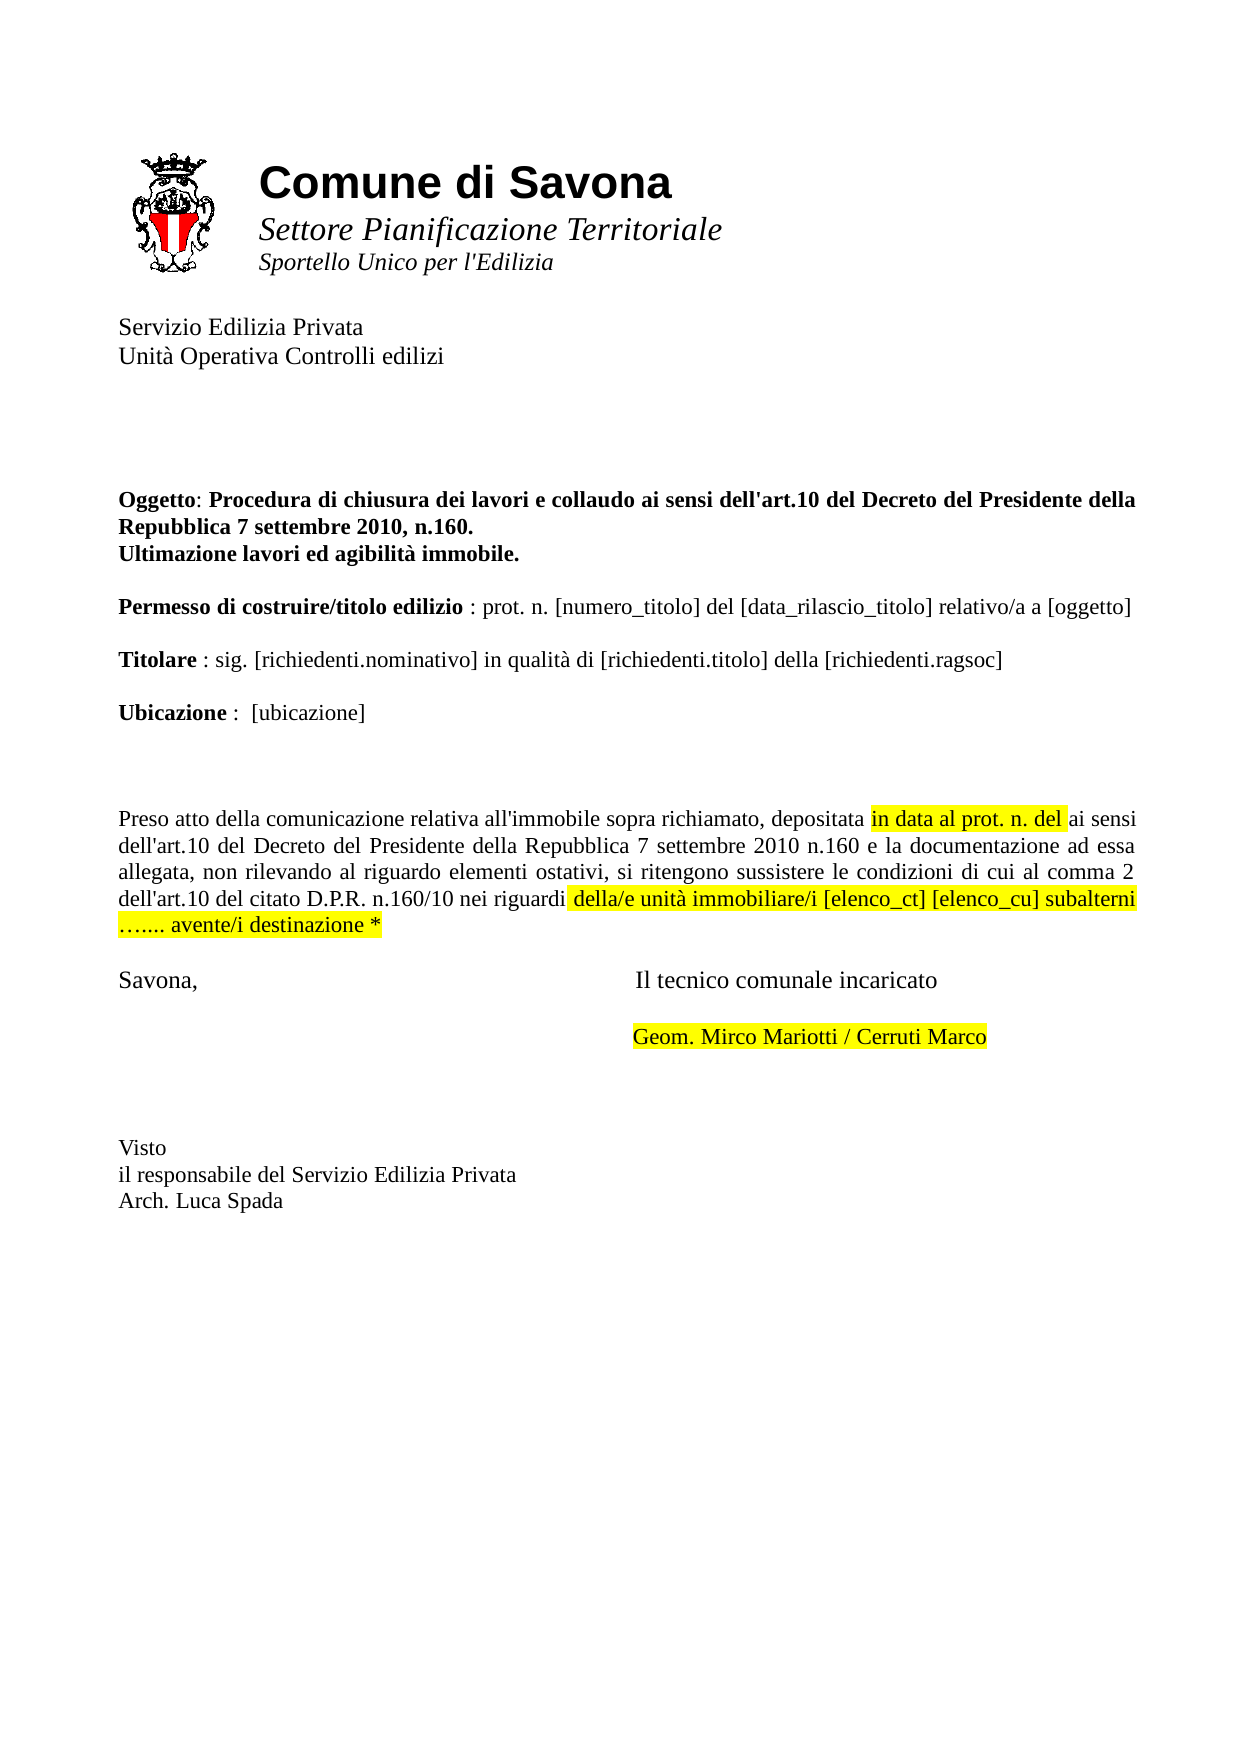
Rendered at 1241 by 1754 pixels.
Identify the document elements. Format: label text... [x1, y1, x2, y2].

text il responsabile del Servizio Edilizia Privata [118, 1160, 1137, 1187]
text Titolare : sig. [richiedenti.nominativo] in qualità di [richiedenti.titolo] della [richiedenti.ragsoc] [118, 646, 1137, 672]
text Visto [118, 1134, 1137, 1160]
text Unità Operativa Controlli edilizi [118, 341, 1137, 370]
text Preso atto della comunicazione relativa all'immobile sopra richiamato, depositata in data al prot. n. del ai sensi dell'art.10 del Decreto del Presidente della Repubblica 7 settembre 2010 n.160 e la documentazione ad essa allegata, non rilevando al riguardo elementi ostativi, si ritengono sussistere le condizioni di cui al comma 2 dell'art.10 del citato D.P.R. n.160/10 nei riguardi della/e unità immobiliare/i [elenco_ct] [elenco_cu] subalterni ….... avente/i destinazione * [118, 805, 1137, 938]
list Settore Pianificazione Territoriale [258, 208, 1121, 247]
text Permesso di costruire/titolo edilizio : prot. n. [numero_titolo] del [data_rilascio_titolo] relativo/a a [oggetto] [118, 593, 1137, 619]
text Ubicazione : [ubicazione] [118, 699, 1137, 725]
subtitle Servizio Edilizia Privata [118, 312, 1137, 341]
text Oggetto: Procedura di chiusura dei lavori e collaudo ai sensi dell'art.10 del Decreto del Presidente della Repubblica 7 settembre 2010, n.160. [118, 486, 1137, 539]
text Savona, Il tecnico comunale incaricato [118, 964, 1137, 993]
list Sportello Unico per l'Edilizia [258, 247, 1121, 276]
text Arch. Luca Spada [118, 1187, 1137, 1213]
text Geom. Mirco Mariotti / Cerruti Marco [487, 1023, 1137, 1049]
text Ultimazione lavori ed agibilità immobile. [118, 539, 1137, 566]
list Comune di Savona [258, 156, 1121, 208]
